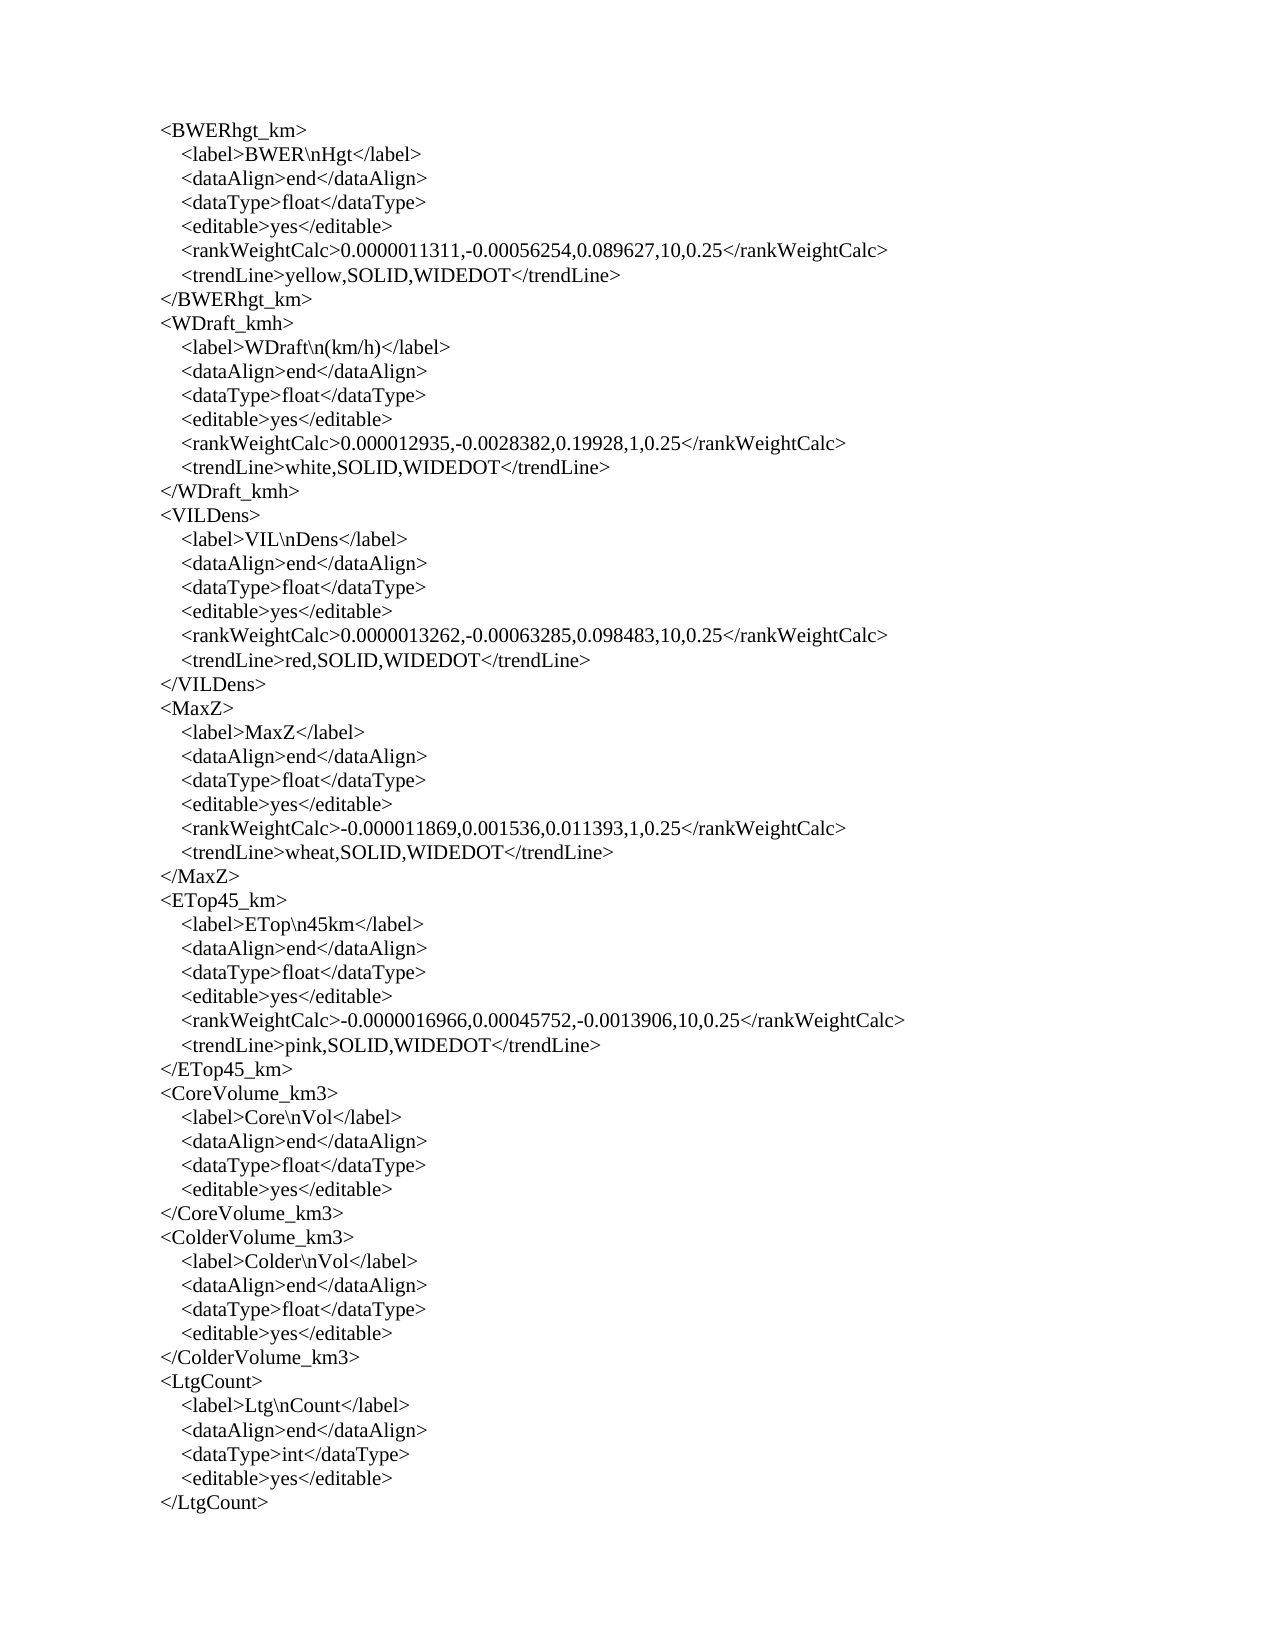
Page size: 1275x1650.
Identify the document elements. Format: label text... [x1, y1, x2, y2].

text <ETop45_km> [118, 888, 1157, 912]
text <trendLine>red,SOLID,WIDEDOT</trendLine> [118, 647, 1157, 672]
text <label>Colder\nVol</label> [118, 1249, 1157, 1273]
text <dataAlign>end</dataAlign> [118, 166, 1157, 190]
text <dataAlign>end</dataAlign> [118, 744, 1157, 768]
text <editable>yes</editable> [118, 1321, 1157, 1345]
text <dataAlign>end</dataAlign> [118, 936, 1157, 960]
text <rankWeightCalc>-0.0000016966,0.00045752,-0.0013906,10,0.25</rankWeightCalc> [118, 1008, 1157, 1032]
text <dataAlign>end</dataAlign> [118, 551, 1157, 575]
text <rankWeightCalc>0.000012935,-0.0028382,0.19928,1,0.25</rankWeightCalc> [118, 431, 1157, 455]
text <editable>yes</editable> [118, 1177, 1157, 1201]
text </ETop45_km> [118, 1057, 1157, 1081]
text <dataType>float</dataType> [118, 768, 1157, 792]
text <dataAlign>end</dataAlign> [118, 1129, 1157, 1153]
text <label>WDraft\n(km/h)</label> [118, 335, 1157, 359]
text <dataAlign>end</dataAlign> [118, 1417, 1157, 1442]
text <editable>yes</editable> [118, 214, 1157, 238]
text <label>MaxZ</label> [118, 720, 1157, 744]
text <editable>yes</editable> [118, 984, 1157, 1008]
text <editable>yes</editable> [118, 792, 1157, 816]
text <label>ETop\n45km</label> [118, 912, 1157, 936]
text <WDraft_kmh> [118, 311, 1157, 335]
text <editable>yes</editable> [118, 1466, 1157, 1490]
text <dataType>float</dataType> [118, 1153, 1157, 1177]
text <trendLine>yellow,SOLID,WIDEDOT</trendLine> [118, 262, 1157, 287]
text <rankWeightCalc>0.0000013262,-0.00063285,0.098483,10,0.25</rankWeightCalc> [118, 623, 1157, 647]
text <trendLine>pink,SOLID,WIDEDOT</trendLine> [118, 1032, 1157, 1057]
text <dataType>float</dataType> [118, 190, 1157, 214]
text <rankWeightCalc>-0.000011869,0.001536,0.011393,1,0.25</rankWeightCalc> [118, 816, 1157, 840]
text <dataAlign>end</dataAlign> [118, 1273, 1157, 1297]
text <label>VIL\nDens</label> [118, 527, 1157, 551]
text <dataType>int</dataType> [118, 1442, 1157, 1466]
text </MaxZ> [118, 864, 1157, 888]
text <editable>yes</editable> [118, 407, 1157, 431]
text <dataType>float</dataType> [118, 383, 1157, 407]
text <ColderVolume_km3> [118, 1225, 1157, 1249]
text </LtgCount> [118, 1490, 1157, 1514]
text <dataAlign>end</dataAlign> [118, 359, 1157, 383]
text <label>Core\nVol</label> [118, 1105, 1157, 1129]
text <VILDens> [118, 503, 1157, 527]
text <BWERhgt_km> [118, 118, 1157, 142]
text </BWERhgt_km> [118, 287, 1157, 311]
text <label>Ltg\nCount</label> [118, 1393, 1157, 1417]
text <dataType>float</dataType> [118, 1297, 1157, 1321]
text <LtgCount> [118, 1369, 1157, 1393]
text <dataType>float</dataType> [118, 575, 1157, 599]
text </CoreVolume_km3> [118, 1201, 1157, 1225]
text <CoreVolume_km3> [118, 1081, 1157, 1105]
text </ColderVolume_km3> [118, 1345, 1157, 1369]
text <trendLine>white,SOLID,WIDEDOT</trendLine> [118, 455, 1157, 479]
text <dataType>float</dataType> [118, 960, 1157, 984]
text <trendLine>wheat,SOLID,WIDEDOT</trendLine> [118, 840, 1157, 864]
text <label>BWER\nHgt</label> [118, 142, 1157, 166]
text </VILDens> [118, 672, 1157, 696]
text <editable>yes</editable> [118, 599, 1157, 623]
text <rankWeightCalc>0.0000011311,-0.00056254,0.089627,10,0.25</rankWeightCalc> [118, 238, 1157, 262]
text <MaxZ> [118, 696, 1157, 720]
text </WDraft_kmh> [118, 479, 1157, 503]
